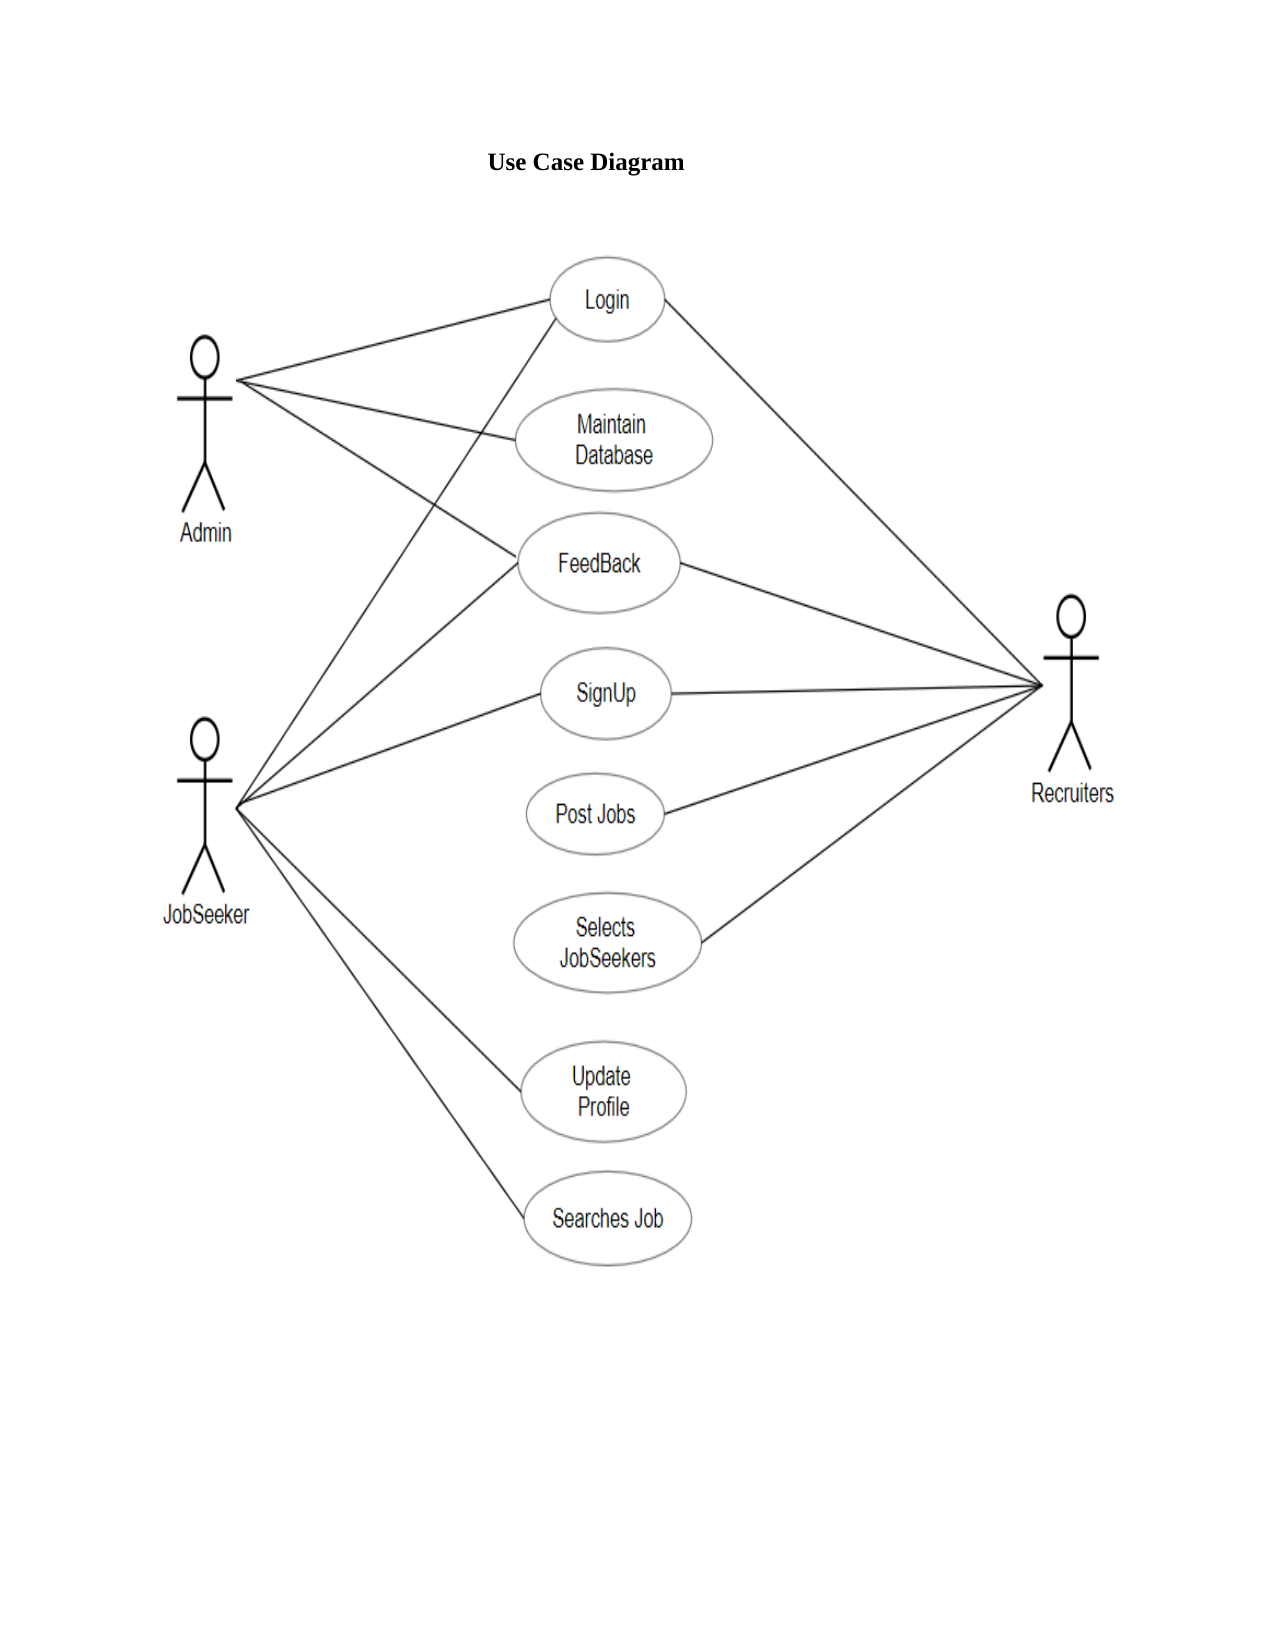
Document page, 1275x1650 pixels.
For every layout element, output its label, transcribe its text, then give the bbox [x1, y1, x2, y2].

text Use Case Diagram [118, 147, 1157, 176]
picture [108, 233, 1167, 1286]
